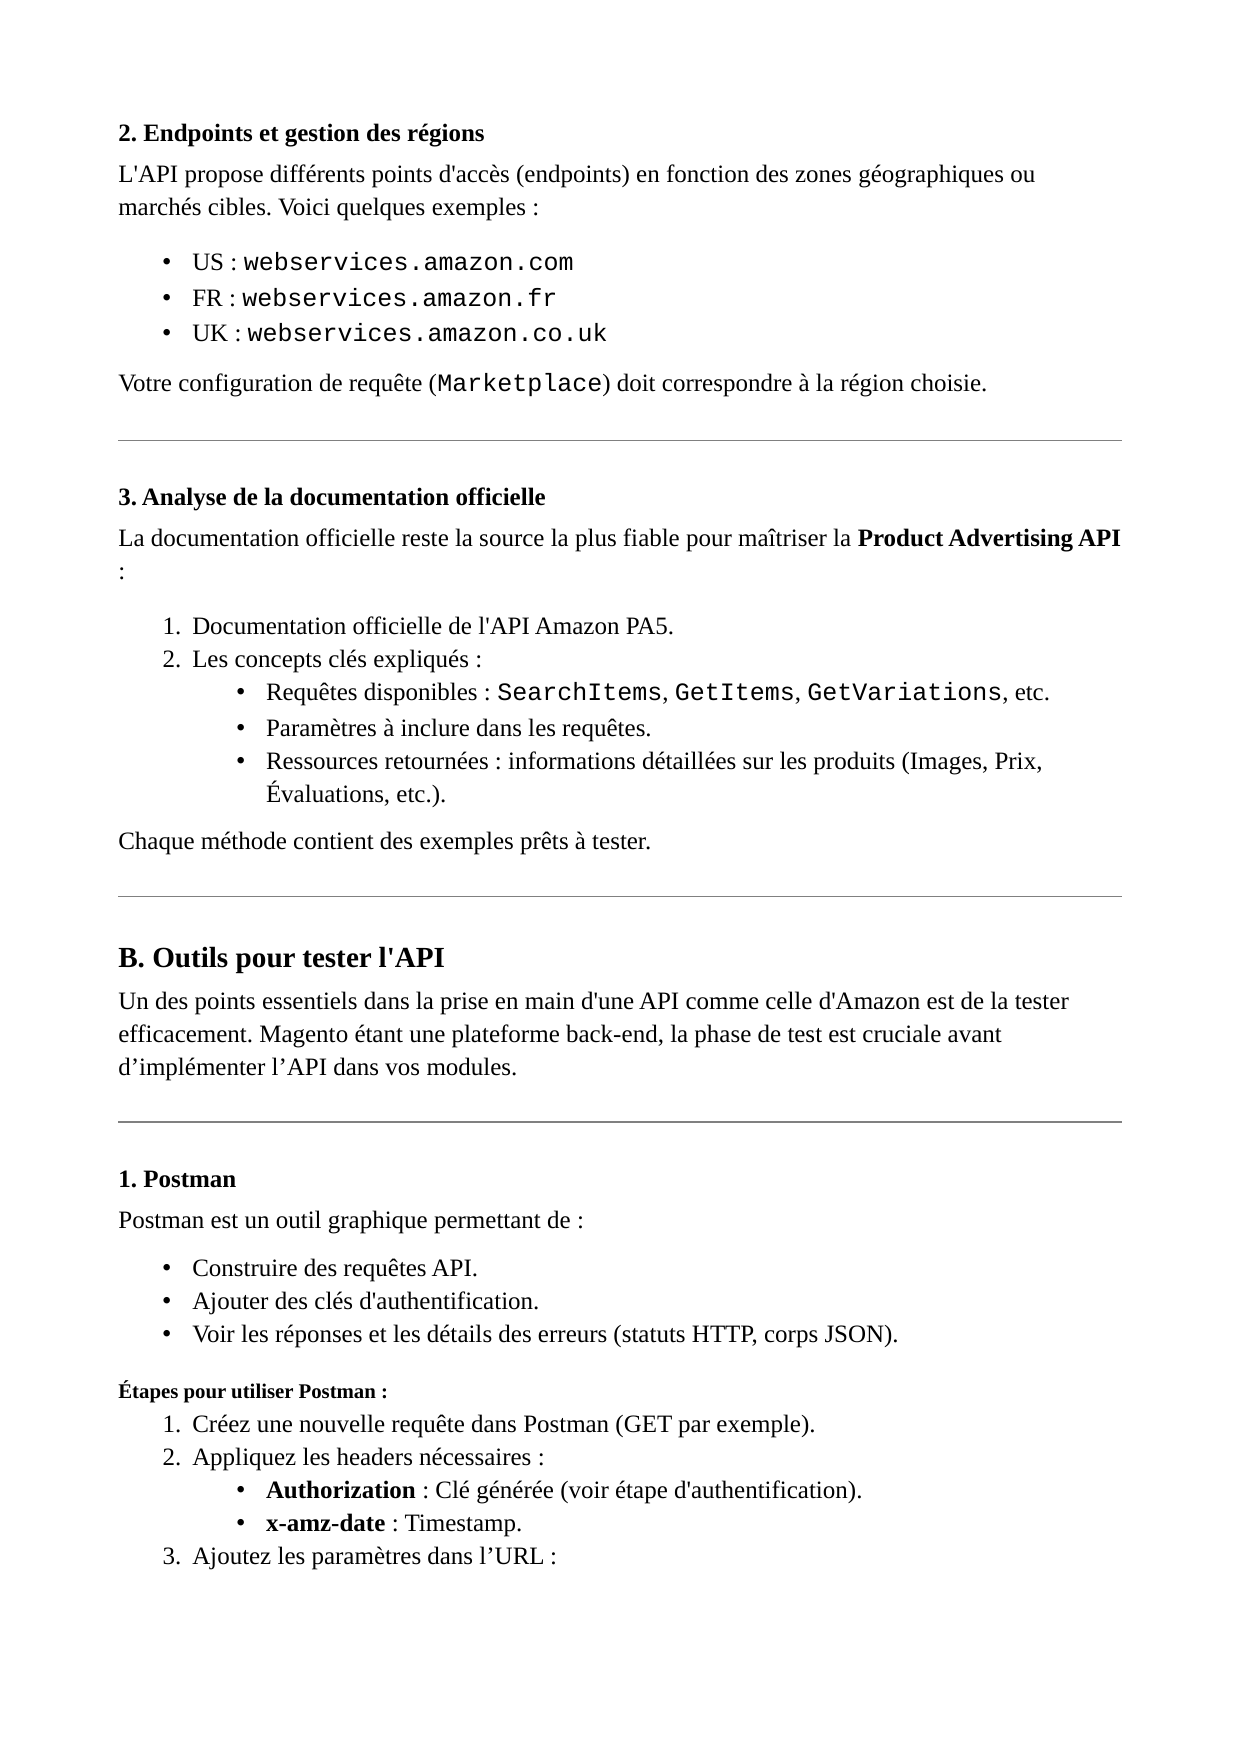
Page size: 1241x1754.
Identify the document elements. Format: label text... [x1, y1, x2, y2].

list Les concepts clés expliqués : [162, 644, 1122, 673]
list Voir les réponses et les détails des erreurs (statuts HTTP, corps JSON). [162, 1319, 1122, 1348]
text Postman est un outil graphique permettant de : [118, 1205, 1122, 1234]
list FR : webservices.amazon.fr [162, 283, 1122, 313]
list Ajouter des clés d'authentification. [162, 1286, 1122, 1314]
text L'API propose différents points d'accès (endpoints) en fonction des zones géographiques ou marchés cibles. Voici quelques exemples : [118, 159, 1122, 221]
text Un des points essentiels dans la prise en main d'une API comme celle d'Amazon est de la tester efficacement. Magento étant une plateforme back-end, la phase de test est cruciale avant d’implémenter l’API dans vos modules. [118, 986, 1122, 1081]
subtitle 3. Analyse de la documentation officielle [118, 482, 1122, 511]
list Ajoutez les paramètres dans l’URL : [162, 1541, 1122, 1570]
subtitle B. Outils pour tester l'API [118, 940, 1122, 974]
text La documentation officielle reste la source la plus fiable pour maîtriser la Product Advertising API : [118, 523, 1122, 585]
list UK : webservices.amazon.co.uk [162, 318, 1122, 349]
text Votre configuration de requête (Marketplace) doit correspondre à la région choisie. [118, 368, 1122, 399]
list Créez une nouvelle requête dans Postman (GET par exemple). [162, 1409, 1122, 1438]
list Appliquez les headers nécessaires : [162, 1442, 1122, 1471]
subtitle 2. Endpoints et gestion des régions [118, 118, 1122, 147]
list Documentation officielle de l'API Amazon PA5. [162, 611, 1122, 640]
list Requêtes disponibles : SearchItems, GetItems, GetVariations, etc. [236, 677, 1122, 708]
subtitle Étapes pour utiliser Postman : [118, 1379, 1122, 1403]
list Paramètres à inclure dans les requêtes. [236, 713, 1122, 742]
list US : webservices.amazon.com [162, 247, 1122, 278]
list Ressources retournées : informations détaillées sur les produits (Images, Prix, Évaluations, etc.). [236, 746, 1122, 808]
list Construire des requêtes API. [162, 1253, 1122, 1282]
list x-amz-date : Timestamp. [236, 1508, 1122, 1537]
text Chaque méthode contient des exemples prêts à tester. [118, 826, 1122, 855]
list Authorization : Clé générée (voir étape d'authentification). [236, 1475, 1122, 1504]
subtitle 1. Postman [118, 1164, 1122, 1193]
